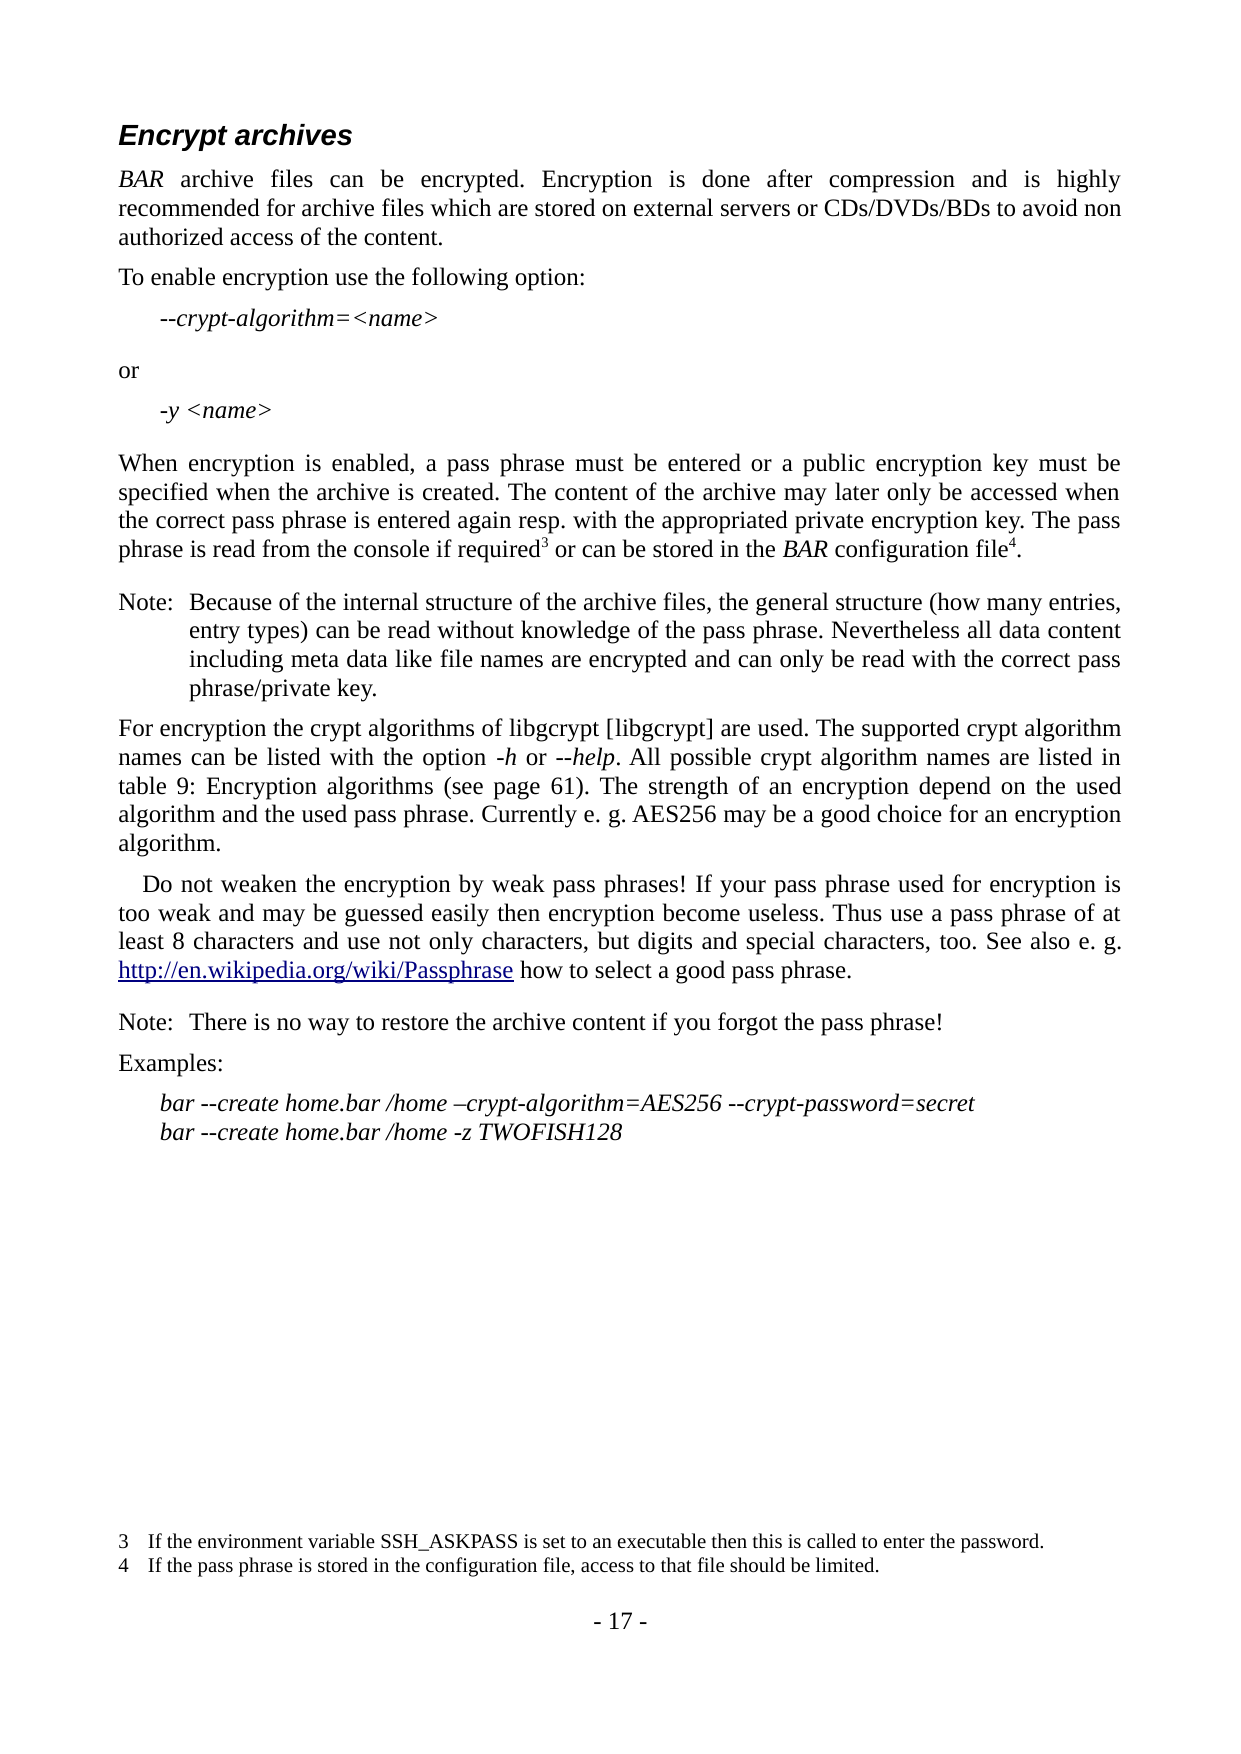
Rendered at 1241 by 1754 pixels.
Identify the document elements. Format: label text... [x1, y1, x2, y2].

text BAR archive files can be encrypted. Encryption is done after compression and is highly recommended for archive files which are stored on external servers or CDs/DVDs/BDs to avoid non authorized access of the content. [118, 164, 1122, 250]
text To enable encryption use the following option: [118, 262, 1122, 291]
text bar --create home.bar /home -z TWOFISH128 [159, 1117, 1122, 1146]
text Note: Because of the internal structure of the archive files, the general structure (how many entries, entry types) can be read without knowledge of the pass phrase. Nevertheless all data content including meta data like file names are encrypted and can only be read with the correct pass phrase/private key. [118, 587, 1122, 702]
text Do not weaken the encryption by weak pass phrases! If your pass phrase used for encryption is too weak and may be guessed easily then encryption become useless. Thus use a pass phrase of at least 8 characters and use not only characters, but digits and special characters, too. See also e. g. http://en.wikipedia.org/wiki/Passphrase how to select a good pass phrase. [118, 869, 1122, 984]
text or [118, 355, 1122, 384]
text For encryption the crypt algorithms of libgcrypt [libgcrypt] are used. The supported crypt algorithm names can be listed with the option -h or --help. All possible crypt algorithm names are listed in table 9: Encryption algorithms (see page 60). The strength of an encryption depend on the used algorithm and the used pass phrase. Currently e. g. AES256 may be a good choice for an encryption algorithm. [118, 713, 1122, 857]
text -y <name> [159, 396, 1122, 424]
subtitle Encrypt archives [118, 118, 1122, 152]
text --crypt-algorithm=<name> [159, 303, 1122, 331]
text bar --create home.bar /home –crypt-algorithm=AES256 --crypt-password=secret [159, 1088, 1122, 1117]
text If the pass phrase is stored in the configuration file, access to that file should be limited. [118, 1553, 1122, 1577]
text When encryption is enabled, a pass phrase must be entered or a public encryption key must be specified when the archive is created. The content of the archive may later only be accessed when the correct pass phrase is entered again resp. with the appropriated private encryption key. The pass phrase is read from the console if required or can be stored in the BAR configuration file. [118, 448, 1122, 563]
text If the environment variable SSH_ASKPASS is set to an executable then this is called to enter the password. [118, 1529, 1122, 1553]
text Examples: [118, 1048, 1122, 1077]
text Note: There is no way to restore the archive content if you forgot the pass phrase! [118, 1007, 1122, 1036]
